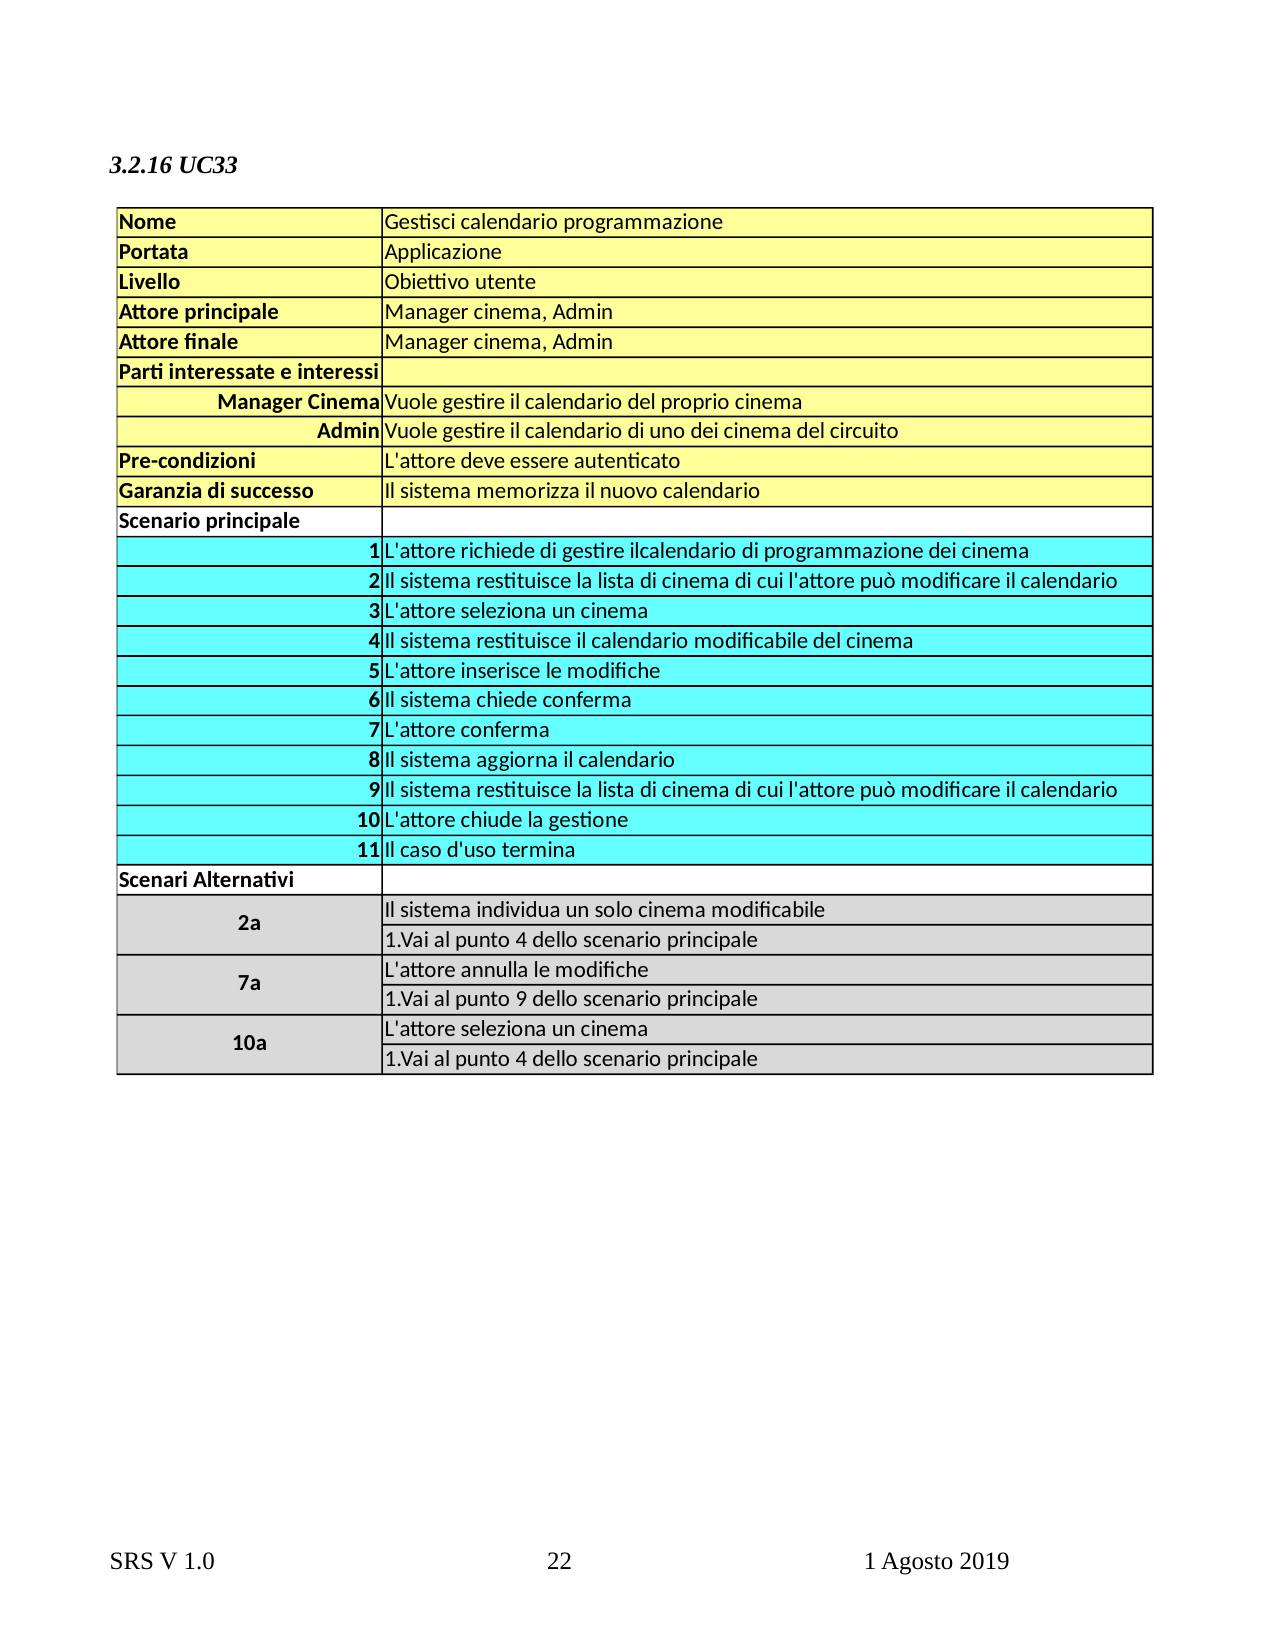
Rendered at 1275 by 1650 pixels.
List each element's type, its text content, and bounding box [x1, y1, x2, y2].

text 3.2.16 UC33 [109, 150, 1162, 179]
